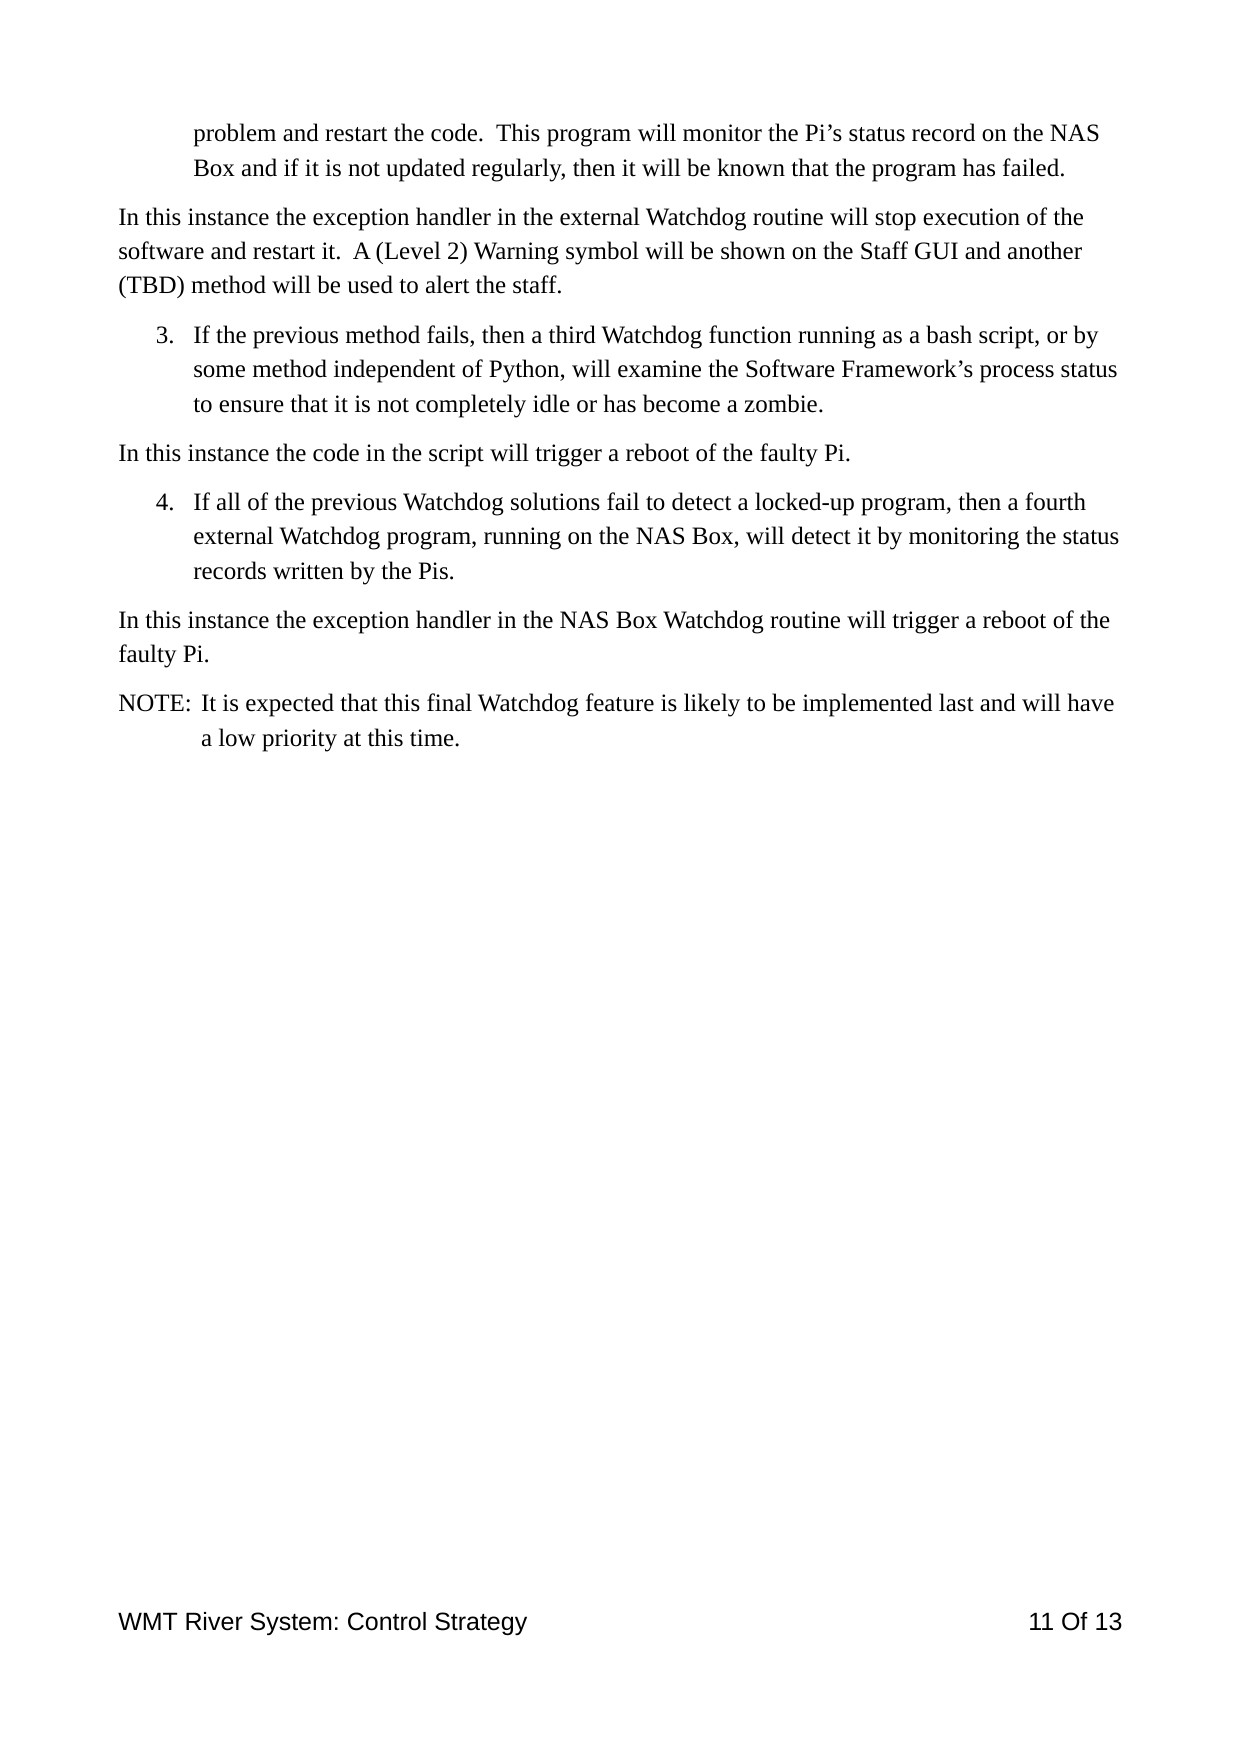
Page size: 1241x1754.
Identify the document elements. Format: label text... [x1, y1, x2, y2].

list problem and restart the code. This program will monitor the Pi’s status record on the NAS Box and if it is not updated regularly, then it will be known that the program has failed. [156, 118, 1122, 181]
text In this instance the code in the script will trigger a reboot of the faulty Pi. [118, 438, 1122, 466]
text NOTE: It is expected that this final Watchdog feature is likely to be implemented last and will have a low priority at this time. [118, 688, 1122, 752]
list If all of the previous Watchdog solutions fail to detect a locked-up program, then a fourth external Watchdog program, running on the NAS Box, will detect it by monitoring the status records written by the Pis. [156, 487, 1122, 584]
text In this instance the exception handler in the external Watchdog routine will stop execution of the software and restart it. A (Level 2) Warning symbol will be shown on the Staff GUI and another (TBD) method will be used to alert the staff. [118, 202, 1122, 299]
list If the previous method fails, then a third Watchdog function running as a bash script, or by some method independent of Python, will examine the Software Framework’s process status to ensure that it is not completely idle or has become a zombie. [156, 320, 1122, 417]
text In this instance the exception handler in the NAS Box Watchdog routine will trigger a reboot of the faulty Pi. [118, 605, 1122, 668]
